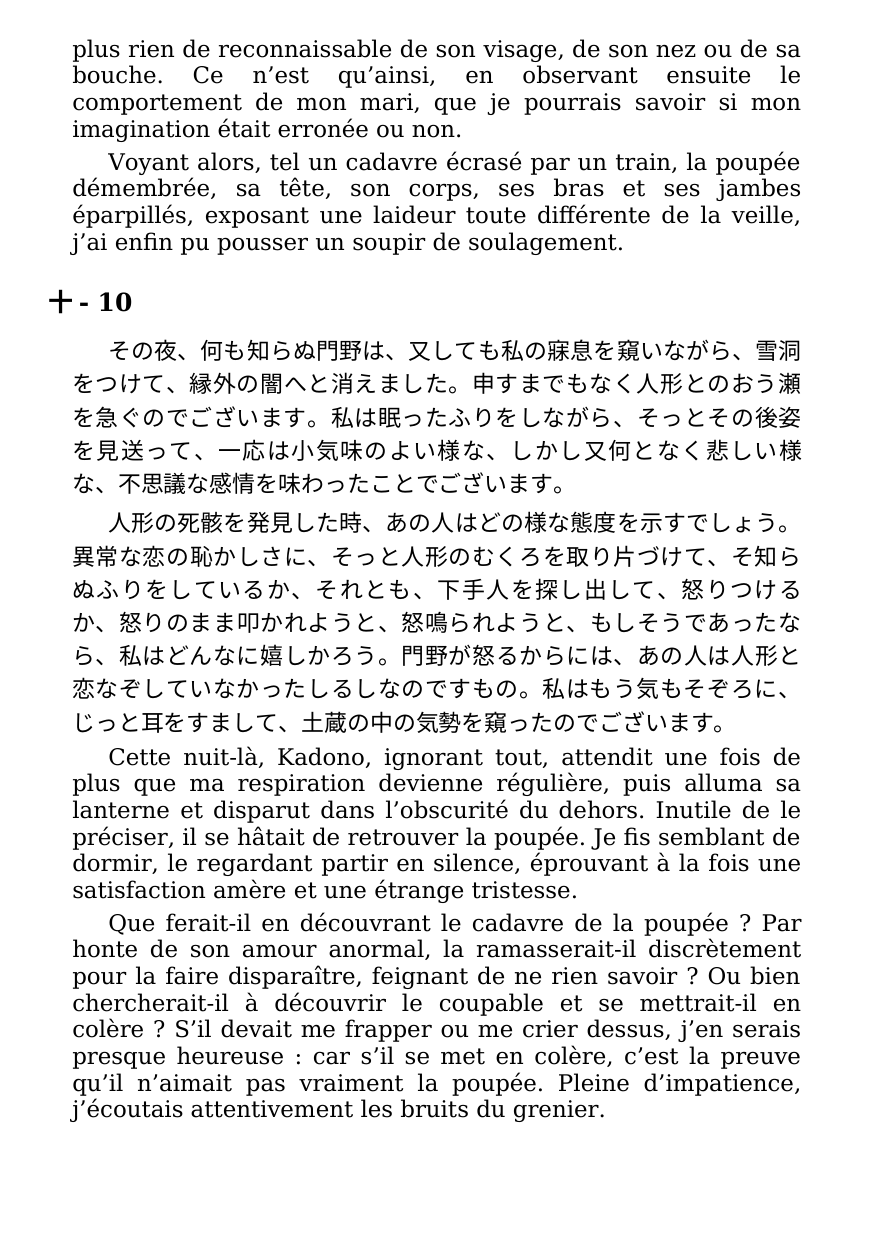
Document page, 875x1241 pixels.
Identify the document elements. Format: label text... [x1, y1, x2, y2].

text Voyant alors, tel un cadavre écrasé par un train, la poupée démembrée, sa tête, son corps, ses bras et ses jambes éparpillés, exposant une laideur toute différente de la veille, j’ai enfin pu pousser un soupir de soulagement. [72, 149, 802, 255]
text plus rien de reconnaissable de son visage, de son nez ou de sa bouche. Ce n’est qu’ainsi, en observant ensuite le comportement de mon mari, que je pourrais savoir si mon imagination était erronée ou non. [72, 36, 802, 143]
text Cette nuit-là, Kadono, ignorant tout, attendit une fois de plus que ma respiration devienne régulière, puis alluma sa lanterne et disparut dans l’obscurité du dehors. Inutile de le préciser, il se hâtait de retrouver la poupée. Je fis semblant de dormir, le regardant partir en silence, éprouvant à la fois une satisfaction amère et une étrange tristesse. [72, 744, 802, 904]
text 人形の死骸を発見した時、あの人はどの様な態度を示すでしょう。異常な恋の恥かしさに、そっと人形のむくろを取り片づけて、そ知らぬふりをしているか、それとも、下手人を探し出して、怒りつけるか、怒りのまま叩かれようと、怒鳴られようと、もしそうであったなら、私はどんなに嬉しかろう。門野が怒るからには、あの人は人形と恋なぞしていなかったしるしなのですもの。私はもう気もそぞろに、じっと耳をすまして、土蔵の中の気勢を窺ったのでございます。 [72, 505, 802, 738]
subtitle 十 - 10 [36, 279, 838, 321]
text その夜、何も知らぬ門野は、又しても私の寐息を窺いながら、雪洞をつけて、縁外の闇へと消えました。申すまでもなく人形とのおう瀬を急ぐのでございます。私は眠ったふりをしながら、そっとその後姿を見送って、一応は小気味のよい様な、しかし又何となく悲しい様な、不思議な感情を味わったことでございます。 [72, 333, 802, 499]
text Que ferait-il en découvrant le cadavre de la poupée ? Par honte de son amour anormal, la ramasserait-il discrètement pour la faire disparaître, feignant de ne rien savoir ? Ou bien chercherait-il à découvrir le coupable et se mettrait-il en colère ? S’il devait me frapper ou me crier dessus, j’en serais presque heureuse : car s’il se met en colère, c’est la preuve qu’il n’aimait pas vraiment la poupée. Pleine d’impatience, j’écoutais attentivement les bruits du grenier. [72, 910, 802, 1123]
